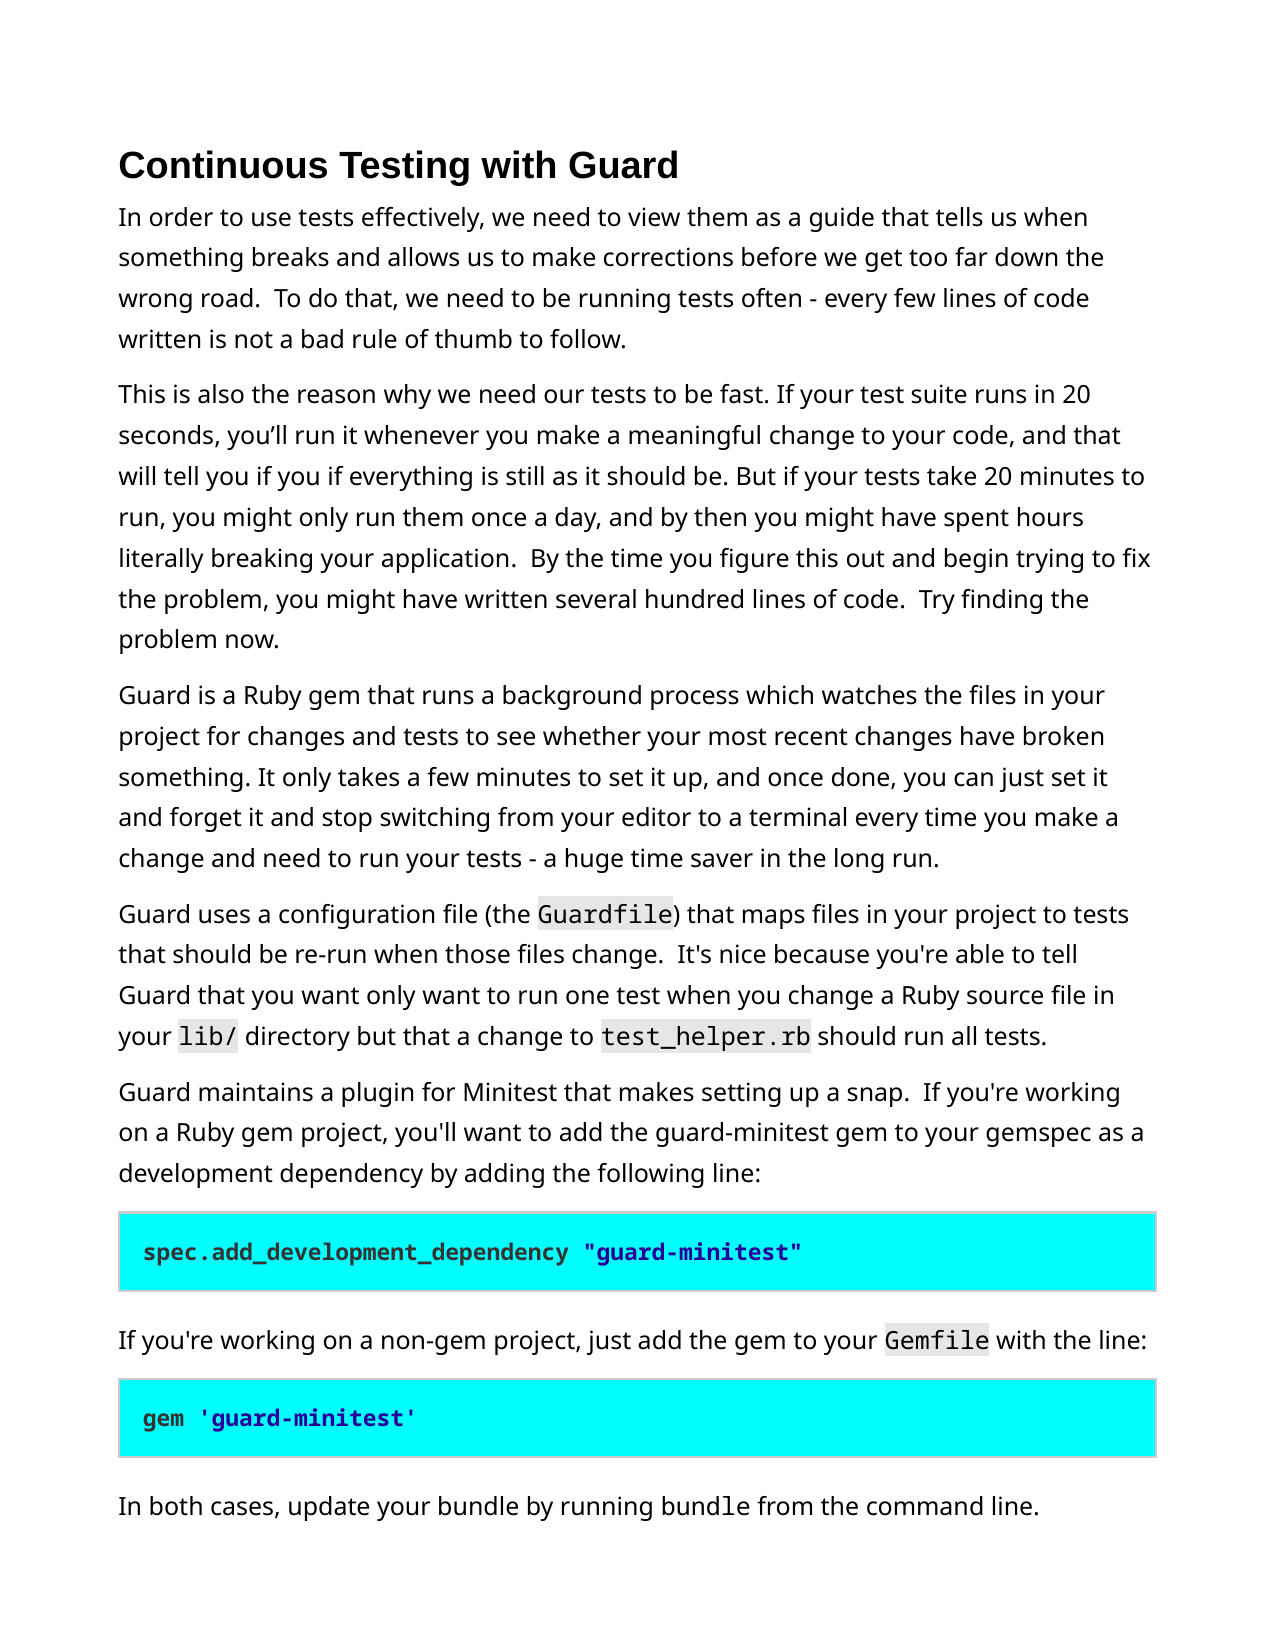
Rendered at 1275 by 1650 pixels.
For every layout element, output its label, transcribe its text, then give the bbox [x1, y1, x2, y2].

text In both cases, update your bundle by running bundle from the command line. [118, 1489, 1157, 1523]
text gem 'guard-minitest' [120, 1380, 1155, 1456]
text If you're working on a non-gem project, just add the gem to your Gemfile with the line: [118, 1322, 1157, 1356]
subtitle Continuous Testing with Guard [118, 143, 1157, 187]
text spec.add_development_dependency "guard-minitest" [120, 1214, 1155, 1290]
text Guard is a Ruby gem that runs a background process which watches the files in your project for changes and tests to see whether your most recent changes have broken something. It only takes a few minutes to set it up, and once done, you can just set it and forget it and stop switching from your editor to a terminal every time you make a change and need to run your tests - a huge time saver in the long run. [118, 678, 1157, 875]
text Guard maintains a plugin for Minitest that makes setting up a snap. If you're working on a Ruby gem project, you'll want to add the guard-minitest gem to your gemspec as a development dependency by adding the following line: [118, 1074, 1157, 1190]
text This is also the reason why we need our tests to be fast. If your test suite runs in 20 seconds, you’ll run it whenever you make a meaningful change to your code, and that will tell you if you if everything is still as it should be. But if your tests take 20 minutes to run, you might only run them once a day, and by then you might have spent hours literally breaking your application. By the time you figure this out and begin trying to fix the problem, you might have written several hundred lines of code. Try finding the problem now. [118, 377, 1157, 656]
text Guard uses a configuration file (the Guardfile) that maps files in your project to tests that should be re-run when those files change. It's nice because you're able to tell Guard that you want only want to run one test when you change a Ruby source file in your lib/ directory but that a change to test_helper.rb should run all tests. [118, 896, 1157, 1053]
text In order to use tests effectively, we need to view them as a guide that tells us when something breaks and allows us to make corrections before we get too far down the wrong road. To do that, we need to be running tests often - every few lines of code written is not a bad rule of thumb to follow. [118, 199, 1157, 356]
